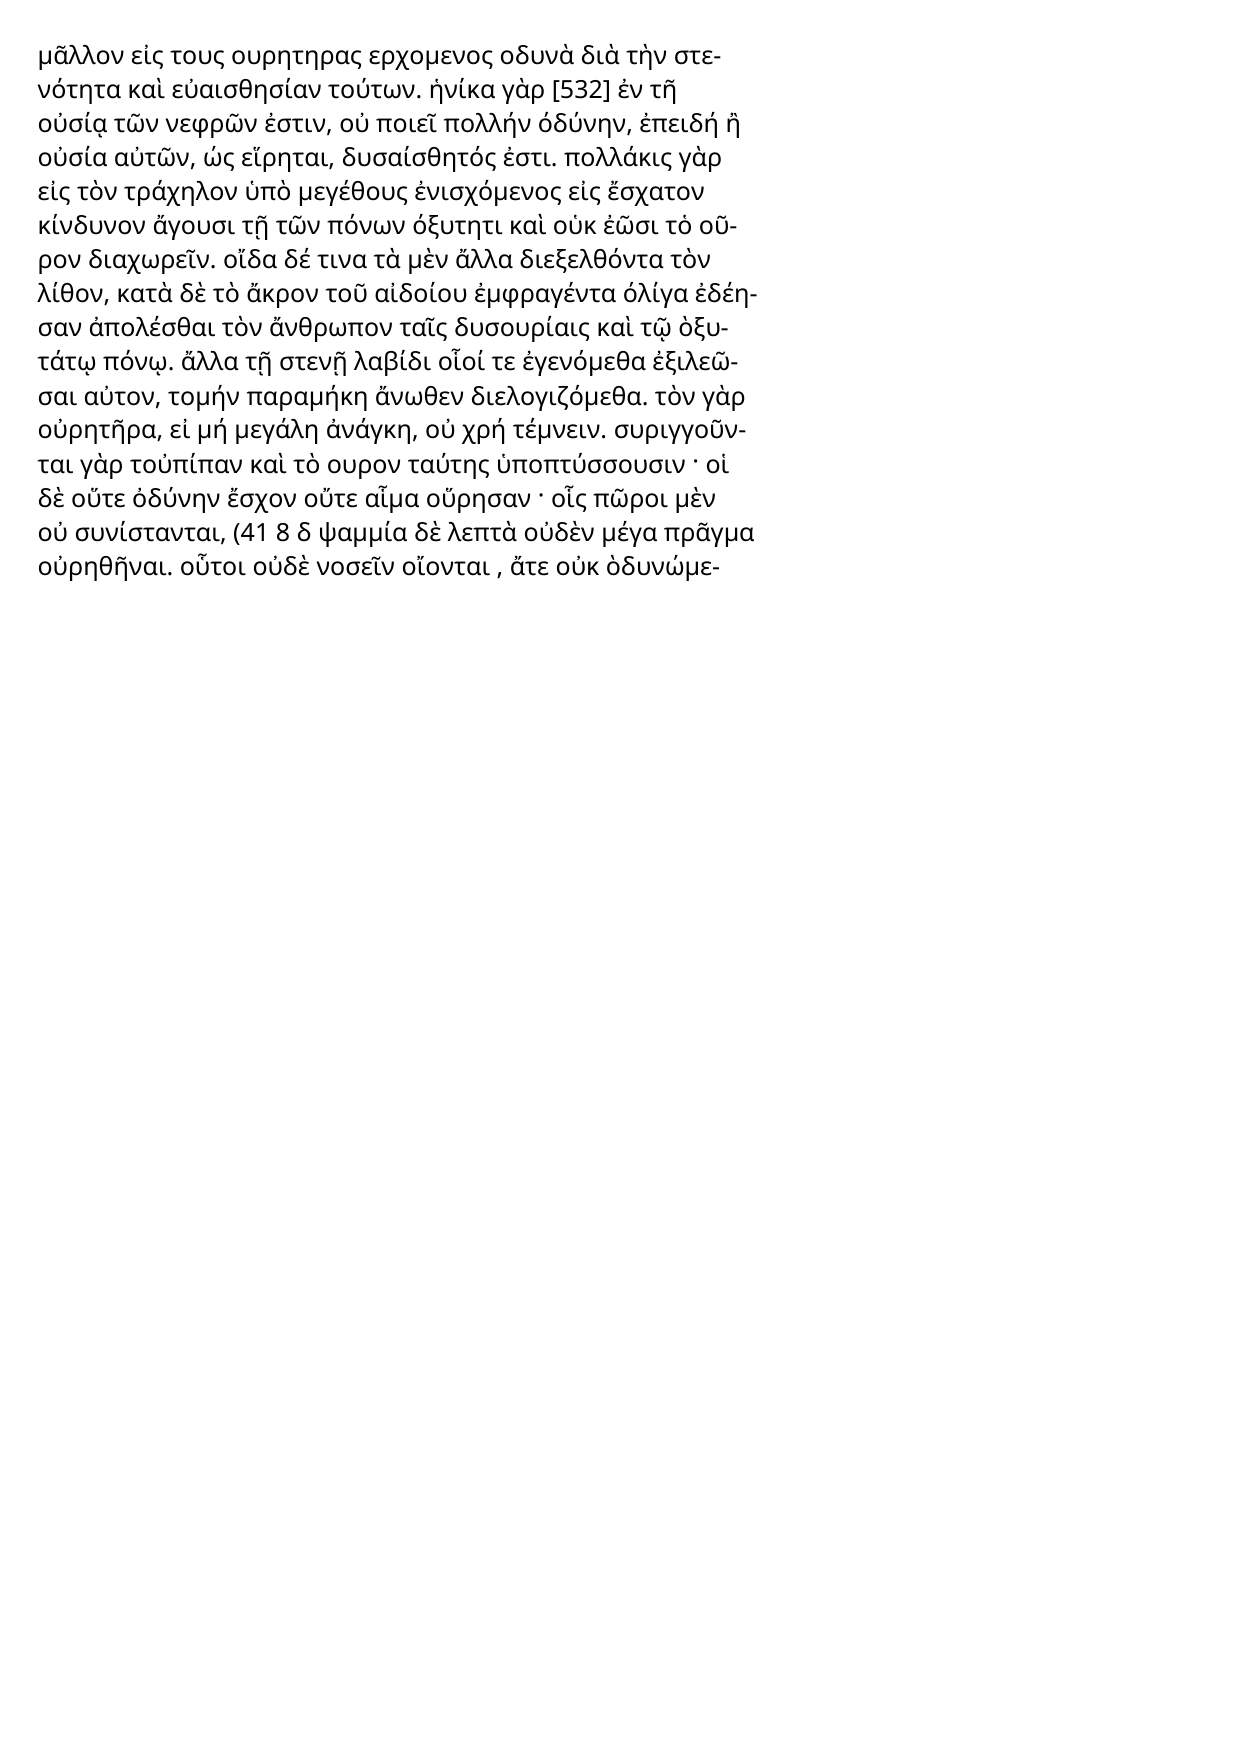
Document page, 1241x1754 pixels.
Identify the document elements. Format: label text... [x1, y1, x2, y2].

text μᾶλλον εἰς τους ουρητηρας ερχομενος οδυνὰ διὰ τὴν στε- νότητα καὶ εὐαισθησίαν τούτων. ἡνίκα γὰρ [532] ἐν τῆ οὐσίᾳ τῶν νεφρῶν ἐστιν, οὐ ποιεῖ πολλήν όδύνην, ἐπειδή ἢ οὐσία αὐτῶν, ώς εἵρηται, δυσαίσθητός ἐστι. πολλάκις γὰρ εἰς τὸν τράχηλον ὑπὸ μεγέθους ἐνισχόμενος εἰς ἔσχατον κίνδυνον ἄγουσι τῇ τῶν πόνων όξυτητι καὶ οὑκ ἐῶσι τὁ οῦ- ρον διαχωρεῖν. οἴδα δέ τινα τὰ μὲν ἄλλα διεξελθόντα τὸν λίθον, κατὰ δὲ τὸ ἄκρον τοῦ αἰδοίου ἐμφραγέντα όλίγα ἐδέη- σαν ἀπολέσθαι τὸν ἄνθρωπον ταῖς δυσουρίαις καὶ τῷ ὸξυ- τάτῳ πόνῳ. ἄλλα τῇ στενῇ λαβίδι οἷοί τε ἐγενόμεθα ἐξιλεῶ- σαι αὐτον, τομήν παραμήκη ἄνωθεν διελογιζόμεθα. τὸν γὰρ οὐρητῆρα, εἰ μή μεγάλη ἀνάγκη, οὐ χρή τέμνειν. συριγγοῦν- ται γὰρ τοὐπίπαν καὶ τὸ ουρον ταύτης ὑποπτύσσουσιν · οἱ δὲ οὕτε ὀδύνην ἔσχον οὔτε αἷμα οὕρησαν · οἷς πῶροι μὲν οὐ συνίστανται, (41 8 δ ψαμμία δὲ λεπτὰ οὐδὲν μέγα πρᾶγμα οὐρηθῆναι. οὗτοι οὐδὲ νοσεῖν οἴονται , ἄτε οὐκ ὸδυνώμε- [37, 37, 1203, 582]
